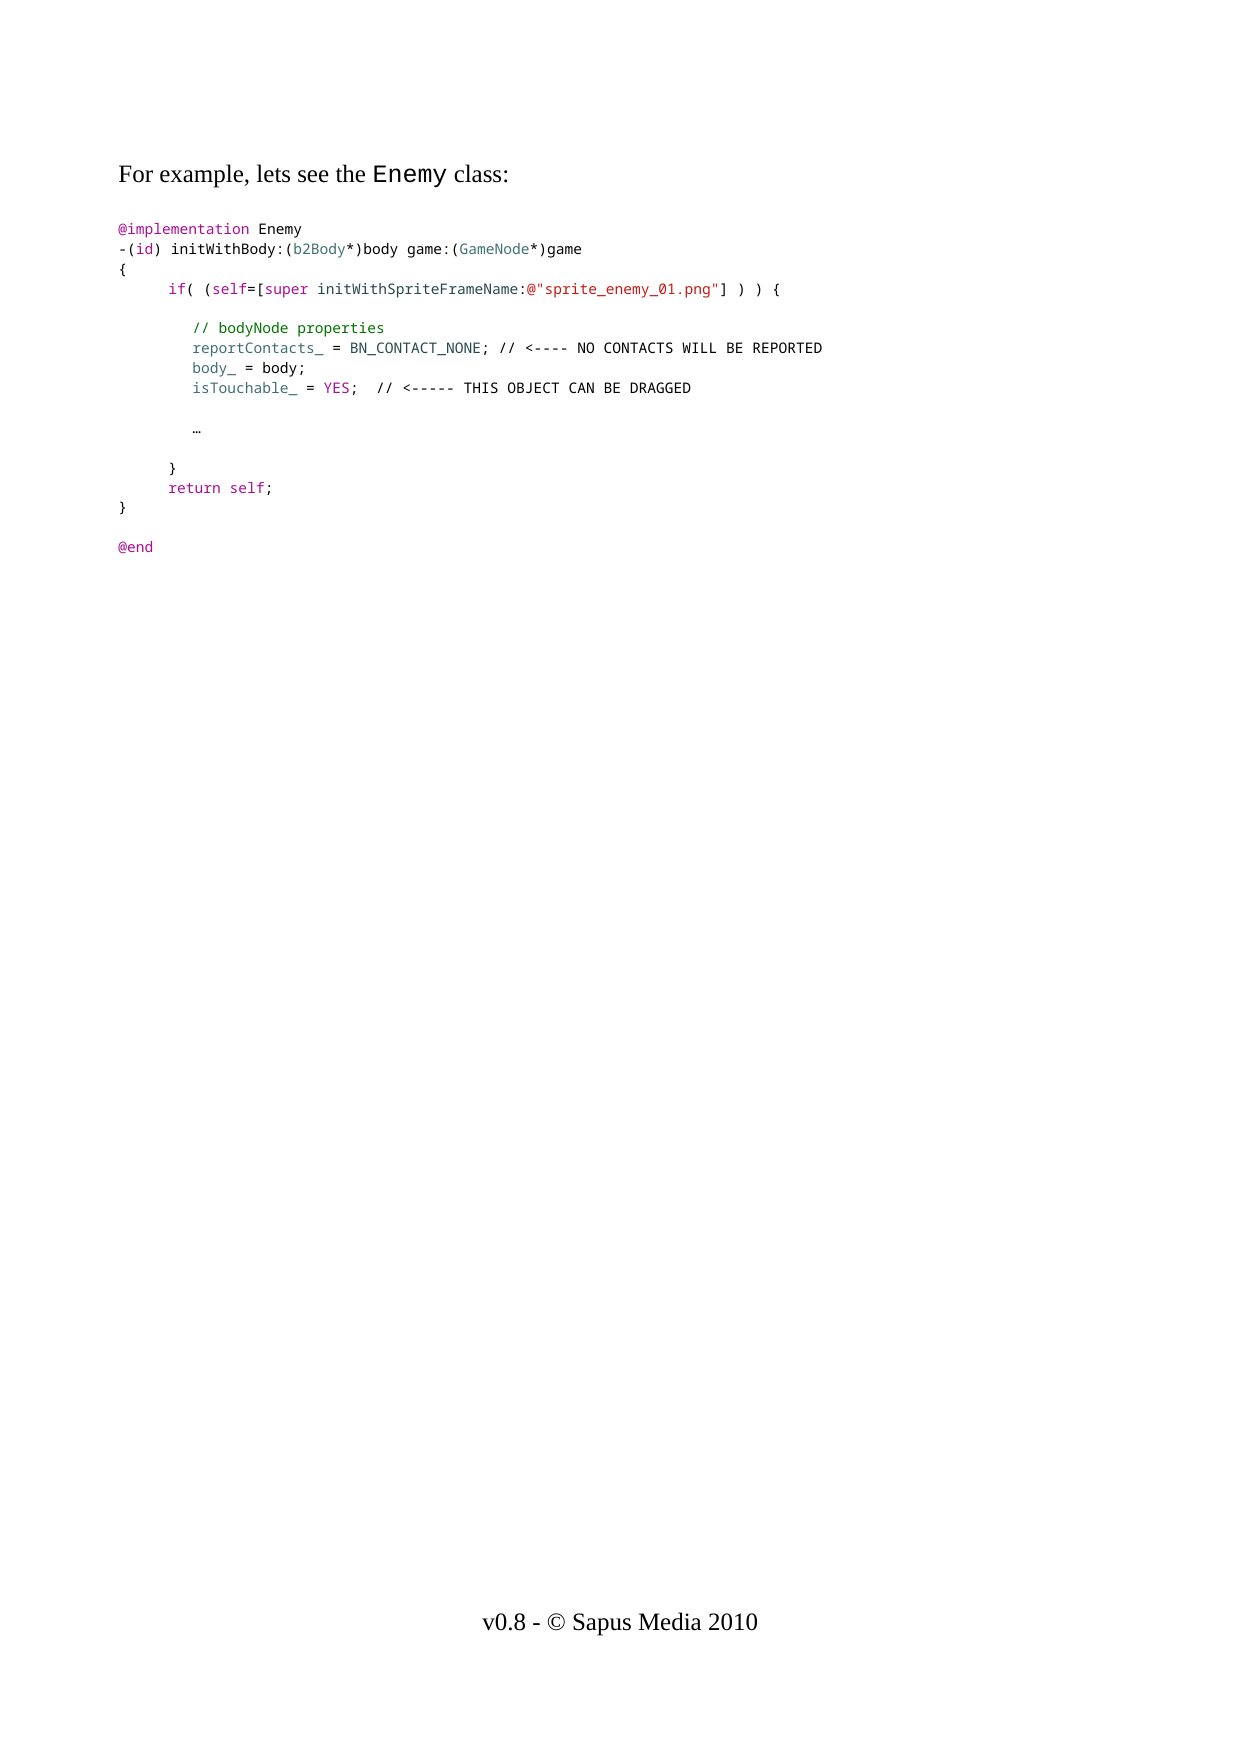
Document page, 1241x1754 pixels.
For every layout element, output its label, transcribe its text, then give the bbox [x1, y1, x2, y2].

text // bodyNode properties [118, 318, 1122, 338]
text { [118, 258, 1122, 278]
text For example, lets see the Enemy class: [118, 159, 1122, 190]
text -(id) initWithBody:(b2Body*)body game:(GameNode*)game [118, 239, 1122, 258]
text … [118, 418, 1122, 438]
text @end [118, 537, 1122, 557]
text @implementation Enemy [118, 219, 1122, 239]
text } [118, 497, 1122, 517]
text isTouchable_ = YES; // <----- THIS OBJECT CAN BE DRAGGED [118, 378, 1122, 398]
text body_ = body; [118, 358, 1122, 378]
text if( (self=[super initWithSpriteFrameName:@"sprite_enemy_01.png"] ) ) { [118, 278, 1122, 298]
text return self; [118, 477, 1122, 497]
text reportContacts_ = BN_CONTACT_NONE; // <---- NO CONTACTS WILL BE REPORTED [118, 338, 1122, 358]
text } [118, 457, 1122, 477]
